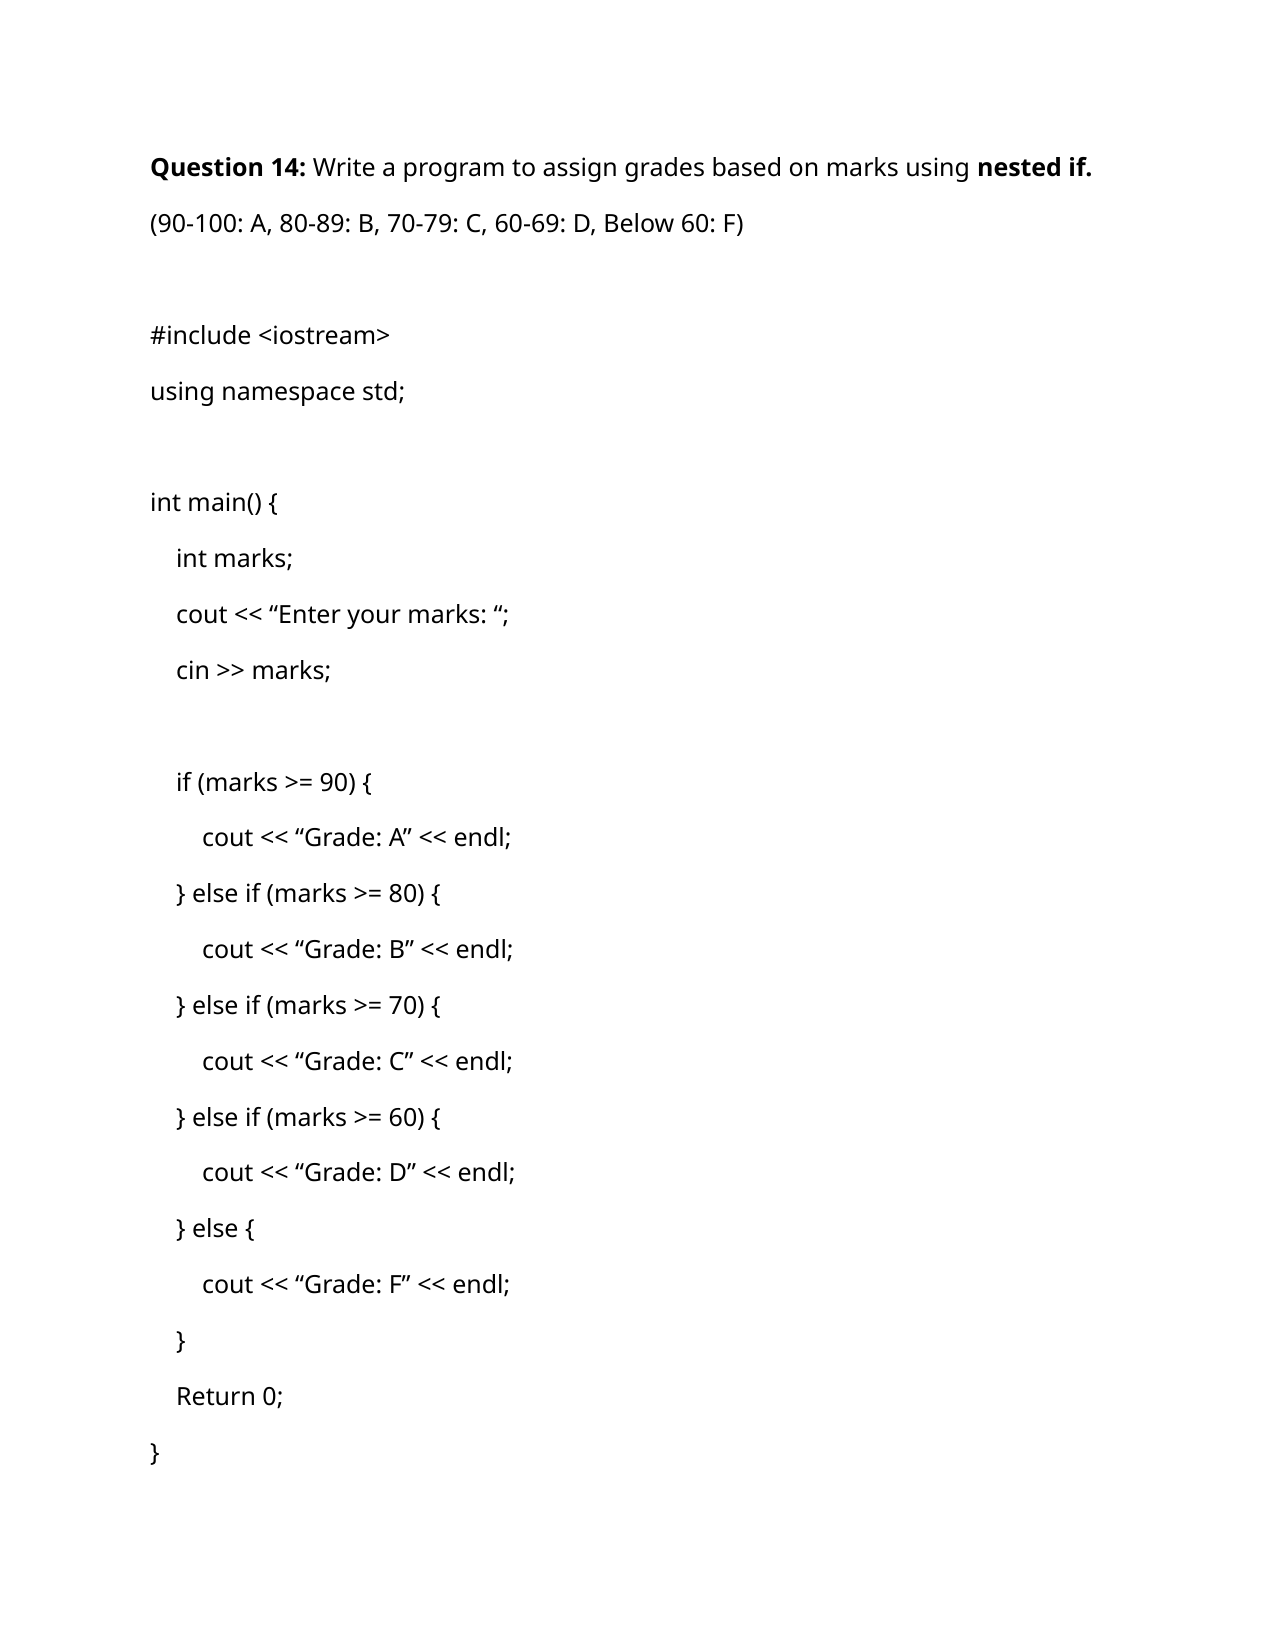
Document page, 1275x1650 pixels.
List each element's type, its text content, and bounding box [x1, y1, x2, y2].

text } else if (marks >= 80) { [150, 876, 1125, 910]
text cout << “Grade: A” << endl; [150, 820, 1125, 854]
text } [150, 1434, 1125, 1468]
text Question 14: Write a program to assign grades based on marks using nested if. [150, 150, 1125, 184]
text using namespace std; [150, 373, 1125, 407]
text } else if (marks >= 60) { [150, 1099, 1125, 1133]
text (90-100: A, 80-89: B, 70-79: C, 60-69: D, Below 60: F) [150, 206, 1125, 240]
text int marks; [150, 541, 1125, 575]
text } else if (marks >= 70) { [150, 987, 1125, 1022]
text Return 0; [150, 1378, 1125, 1412]
text #include <iostream> [150, 317, 1125, 352]
text cout << “Grade: F” << endl; [150, 1267, 1125, 1301]
text cin >> marks; [150, 652, 1125, 687]
text } else { [150, 1211, 1125, 1245]
text } [150, 1322, 1125, 1357]
text cout << “Grade: C” << endl; [150, 1043, 1125, 1077]
text if (marks >= 90) { [150, 764, 1125, 798]
text cout << “Grade: D” << endl; [150, 1155, 1125, 1189]
text int main() { [150, 485, 1125, 519]
text cout << “Enter your marks: “; [150, 597, 1125, 631]
text cout << “Grade: B” << endl; [150, 932, 1125, 966]
